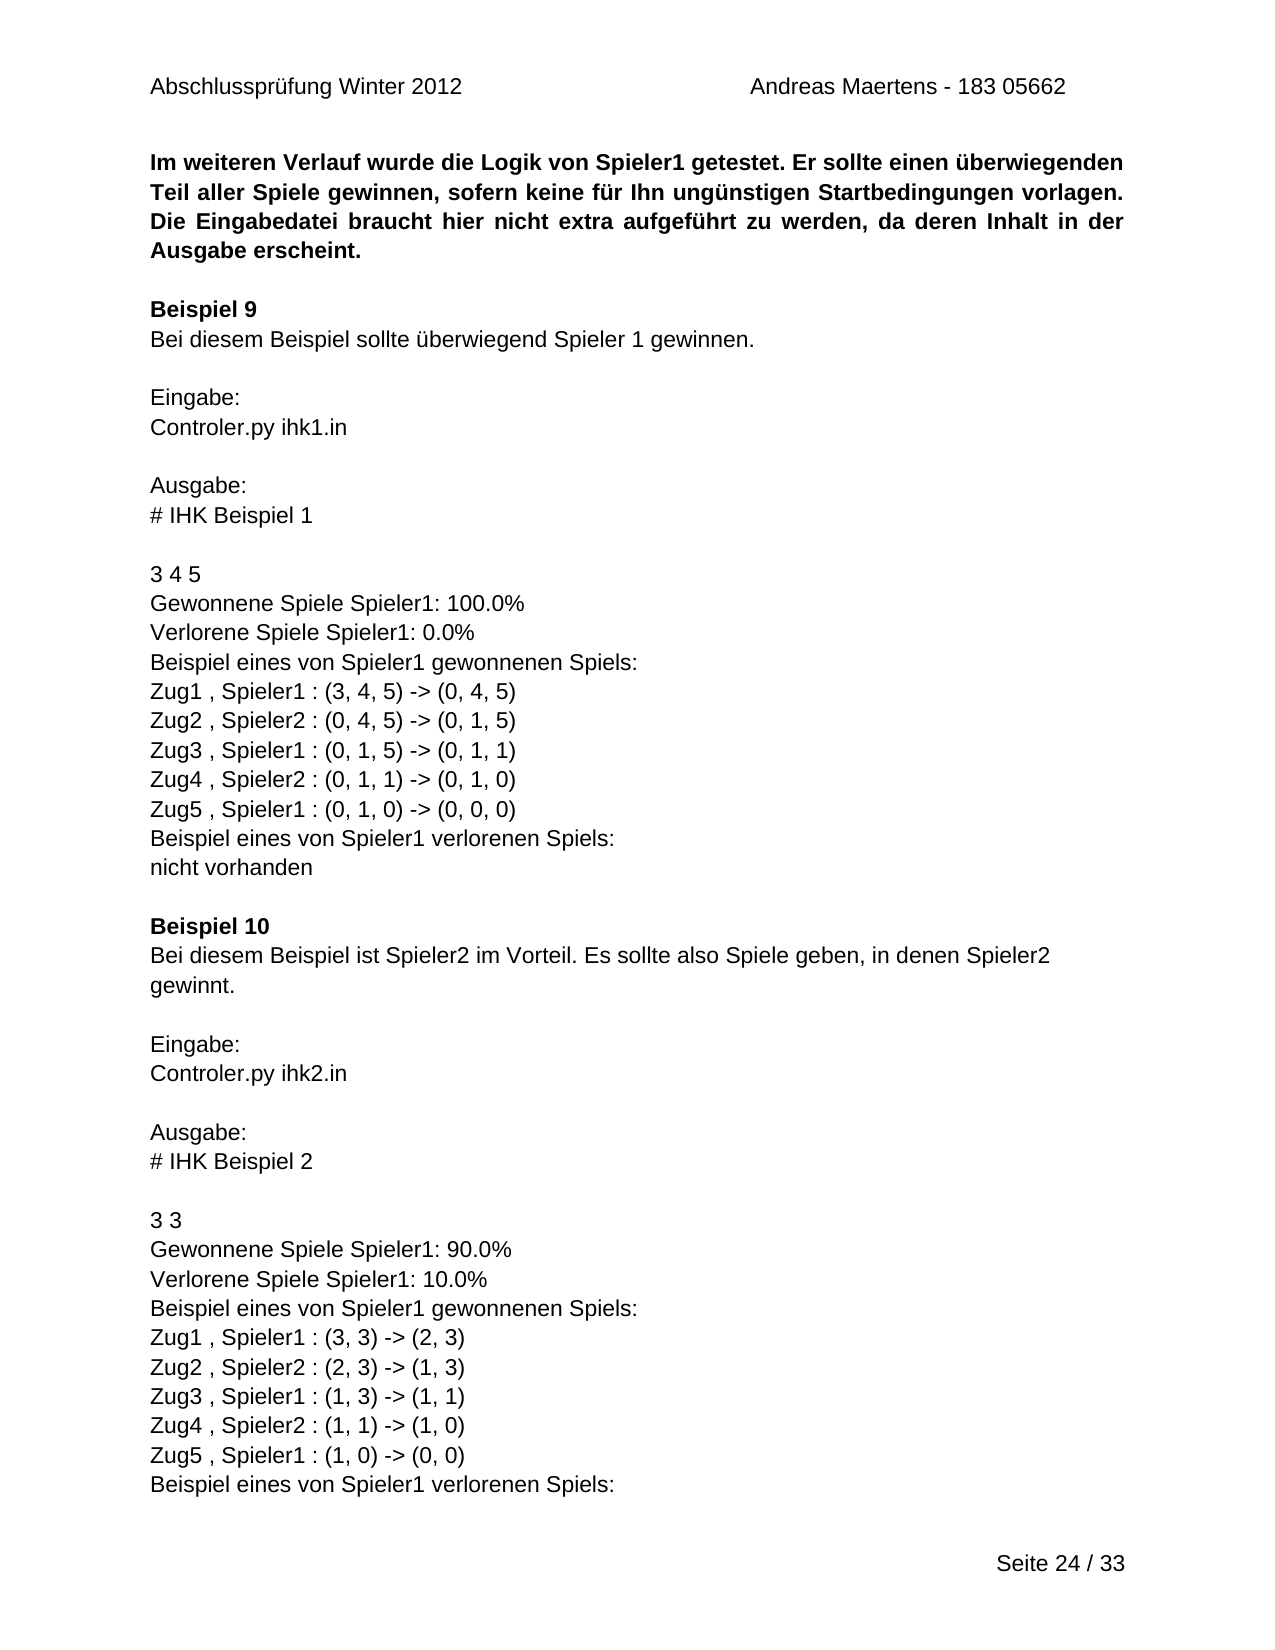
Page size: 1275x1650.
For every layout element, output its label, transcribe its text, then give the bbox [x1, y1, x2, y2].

text Zug5 , Spieler1 : (0, 1, 0) -> (0, 0, 0) [150, 796, 1125, 822]
text # IHK Beispiel 2 [150, 1149, 1125, 1174]
text Zug3 , Spieler1 : (0, 1, 5) -> (0, 1, 1) [150, 737, 1125, 763]
text Beispiel eines von Spieler1 verlorenen Spiels: [150, 826, 1125, 851]
text Beispiel eines von Spieler1 gewonnenen Spiels: [150, 1296, 1125, 1321]
text Bei diesem Beispiel sollte überwiegend Spieler 1 gewinnen. [150, 326, 1125, 352]
text Bei diesem Beispiel ist Spieler2 im Vorteil. Es sollte also Spiele geben, in denen Spieler2 gewinnt. [150, 943, 1125, 998]
text Verlorene Spiele Spieler1: 10.0% [150, 1266, 1125, 1292]
text Zug1 , Spieler1 : (3, 4, 5) -> (0, 4, 5) [150, 679, 1125, 704]
text Beispiel 9 [150, 297, 1125, 322]
text Im weiteren Verlauf wurde die Logik von Spieler1 getestet. Er sollte einen überwiegenden Teil aller Spiele gewinnen, sofern keine für Ihn ungünstigen Startbedingungen vorlagen. Die Eingabedatei braucht hier nicht extra aufgeführt zu werden, da deren Inhalt in der Ausgabe erscheint. [150, 150, 1125, 264]
text Ausgabe: [150, 1119, 1125, 1145]
text Verlorene Spiele Spieler1: 0.0% [150, 620, 1125, 646]
text Gewonnene Spiele Spieler1: 100.0% [150, 591, 1125, 616]
text 3 3 [150, 1207, 1125, 1233]
text Controler.py ihk2.in [150, 1061, 1125, 1086]
text Zug4 , Spieler2 : (0, 1, 1) -> (0, 1, 0) [150, 767, 1125, 792]
text Controler.py ihk1.in [150, 414, 1125, 440]
text Beispiel eines von Spieler1 gewonnenen Spiels: [150, 649, 1125, 675]
text nicht vorhanden [150, 855, 1125, 881]
text Zug2 , Spieler2 : (2, 3) -> (1, 3) [150, 1354, 1125, 1380]
text Zug3 , Spieler1 : (1, 3) -> (1, 1) [150, 1384, 1125, 1409]
text # IHK Beispiel 1 [150, 502, 1125, 528]
text 3 4 5 [150, 561, 1125, 587]
text Eingabe: [150, 385, 1125, 411]
text Beispiel eines von Spieler1 verlorenen Spiels: [150, 1472, 1125, 1497]
text Eingabe: [150, 1031, 1125, 1057]
text Beispiel 10 [150, 914, 1125, 939]
text Zug2 , Spieler2 : (0, 4, 5) -> (0, 1, 5) [150, 708, 1125, 734]
text Zug4 , Spieler2 : (1, 1) -> (1, 0) [150, 1413, 1125, 1439]
text Gewonnene Spiele Spieler1: 90.0% [150, 1237, 1125, 1262]
text Ausgabe: [150, 473, 1125, 499]
text Zug1 , Spieler1 : (3, 3) -> (2, 3) [150, 1325, 1125, 1351]
text Zug5 , Spieler1 : (1, 0) -> (0, 0) [150, 1442, 1125, 1468]
